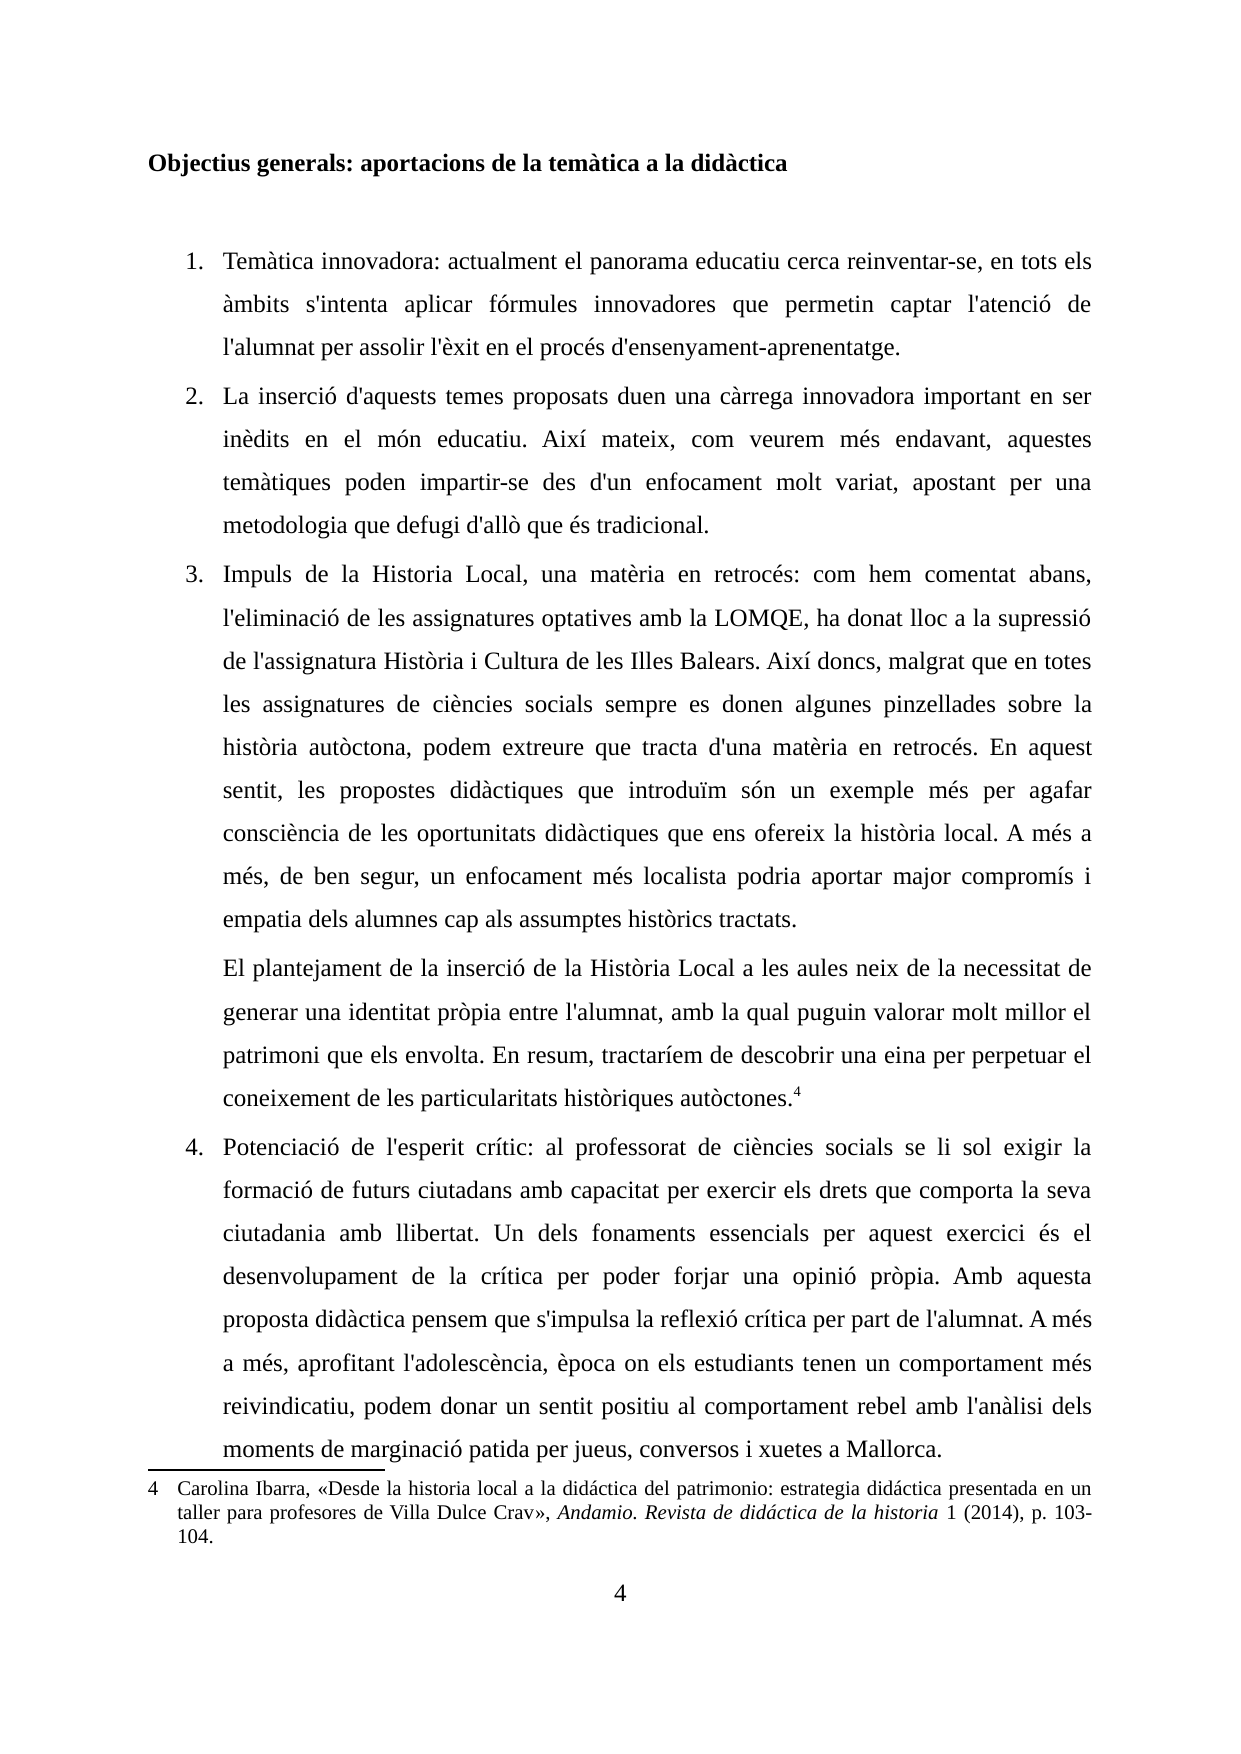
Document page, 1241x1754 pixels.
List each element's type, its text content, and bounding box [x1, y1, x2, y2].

list Temàtica innovadora: actualment el panorama educatiu cerca reinventar-se, en tots els àmbits s'intenta aplicar fórmules innovadores que permetin captar l'atenció de l'alumnat per assolir l'èxit en el procés d'ensenyament-aprenentatge. [185, 246, 1093, 361]
list La inserció d'aquests temes proposats duen una càrrega innovadora important en ser inèdits en el món educatiu. Així mateix, com veurem més endavant, aquestes temàtiques poden impartir-se des d'un enfocament molt variat, apostant per una metodologia que defugi d'allò que és tradicional. [185, 381, 1093, 539]
list El plantejament de la inserció de la Història Local a les aules neix de la necessitat de generar una identitat pròpia entre l'alumnat, amb la qual puguin valorar molt millor el patrimoni que els envolta. En resum, tractaríem de descobrir una eina per perpetuar el coneixement de les particularitats històriques autòctones. [185, 953, 1093, 1112]
text Objectius generals: aportacions de la temàtica a la didàctica [148, 148, 1093, 176]
list Impuls de la Historia Local, una matèria en retrocés: com hem comentat abans, l'eliminació de les assignatures optatives amb la LOMQE, ha donat lloc a la supressió de l'assignatura Història i Cultura de les Illes Balears. Així doncs, malgrat que en totes les assignatures de ciències socials sempre es donen algunes pinzellades sobre la història autòctona, podem extreure que tracta d'una matèria en retrocés. En aquest sentit, les propostes didàctiques que introduïm són un exemple més per agafar consciència de les oportunitats didàctiques que ens ofereix la història local. A més a més, de ben segur, un enfocament més localista podria aportar major compromís i empatia dels alumnes cap als assumptes històrics tractats. [185, 559, 1093, 933]
list Carolina Ibarra, «Desde la historia local a la didáctica del patrimonio: estrategia didáctica presentada en un taller para profesores de Villa Dulce Crav», Andamio. Revista de didáctica de la historia 1 (2014), p. 103-104. [148, 1476, 1093, 1548]
list Potenciació de l'esperit crític: al professorat de ciències socials se li sol exigir la formació de futurs ciutadans amb capacitat per exercir els drets que comporta la seva ciutadania amb llibertat. Un dels fonaments essencials per aquest exercici és el desenvolupament de la crítica per poder forjar una opinió pròpia. Amb aquesta proposta didàctica pensem que s'impulsa la reflexió crítica per part de l'alumnat. A més a més, aprofitant l'adolescència, època on els estudiants tenen un comportament més reivindicatiu, podem donar un sentit positiu al comportament rebel amb l'anàlisi dels moments de marginació patida per jueus, conversos i xuetes a Mallorca. [185, 1132, 1093, 1463]
